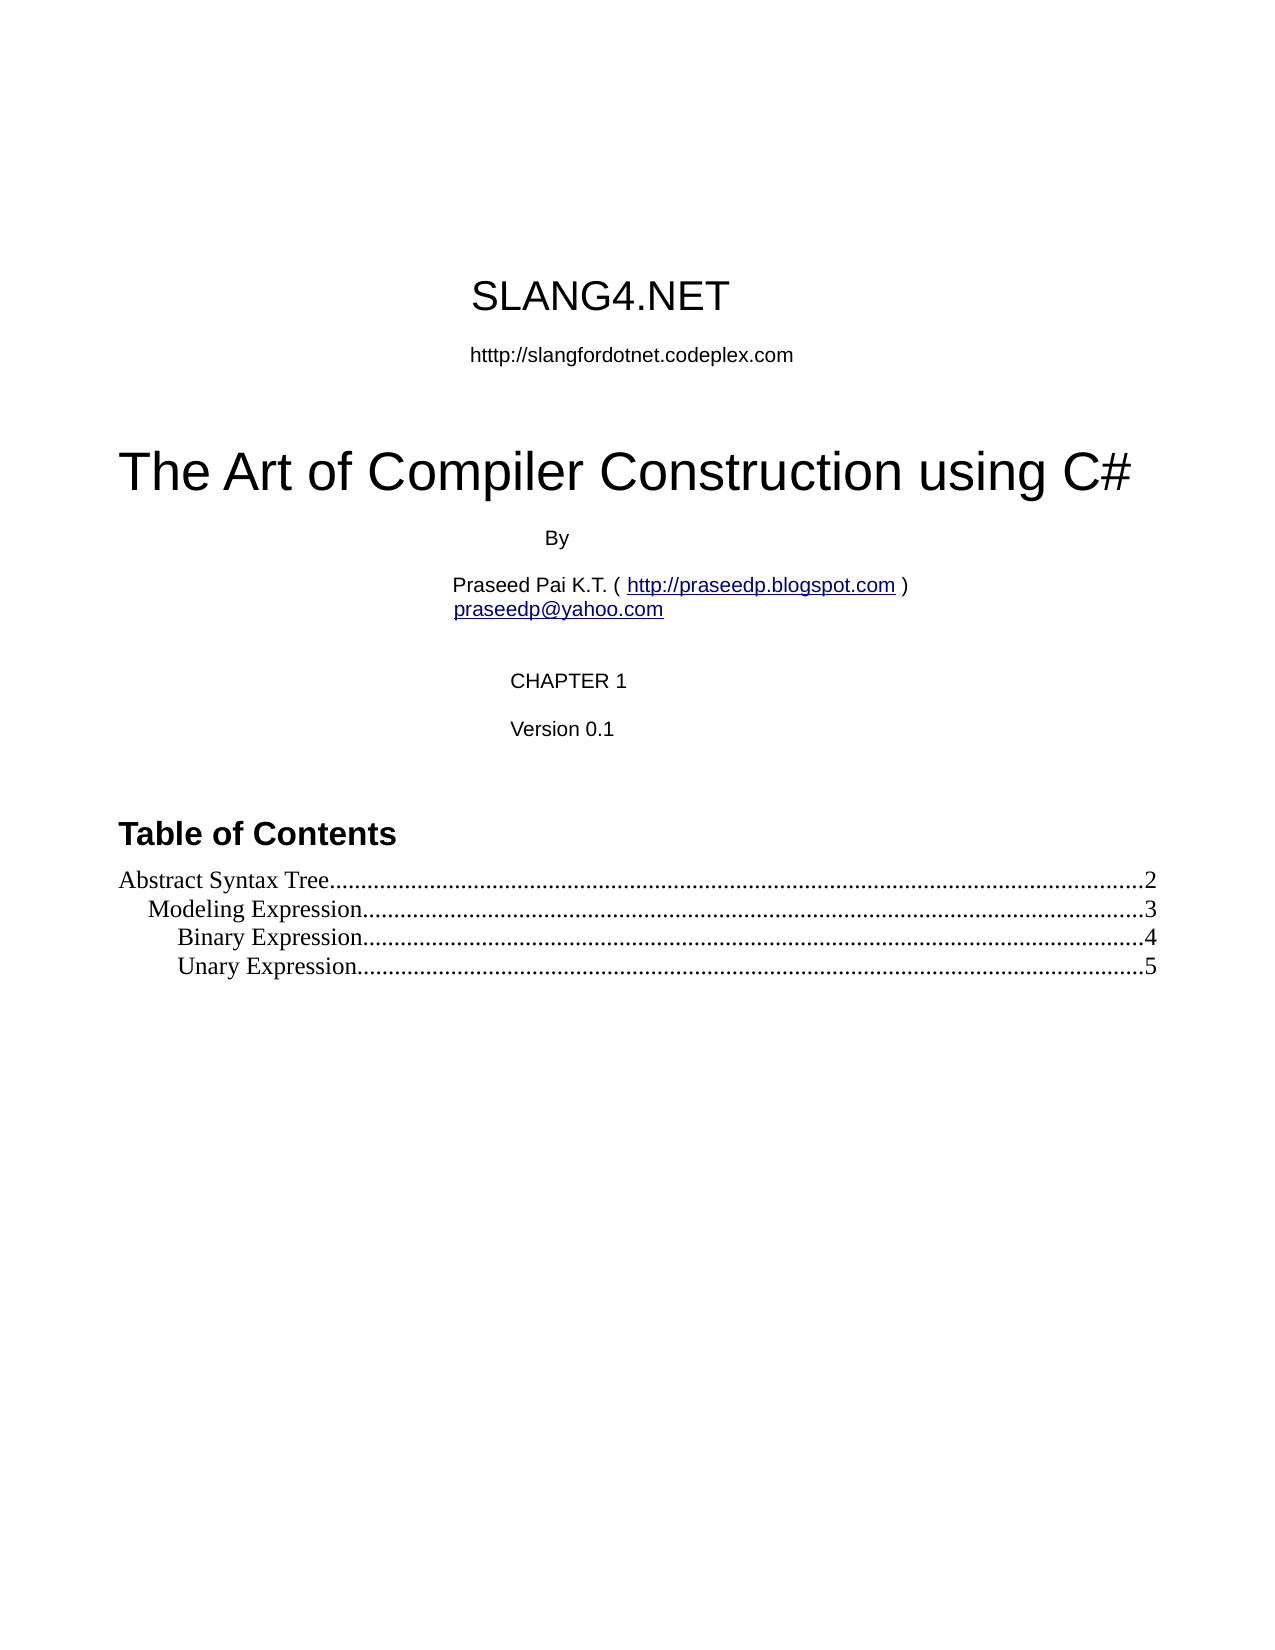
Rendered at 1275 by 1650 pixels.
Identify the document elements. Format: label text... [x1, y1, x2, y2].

text Praseed Pai K.T. ( http://praseedp.blogspot.com ) [118, 573, 1157, 597]
text Binary Expression 4 [177, 922, 1157, 951]
text SLANG4.NET [118, 271, 1157, 319]
text praseedp@yahoo.com [118, 597, 1157, 621]
text The Art of Compiler Construction using C# [118, 439, 1157, 501]
text Version 0.1 [118, 717, 1157, 741]
text Unary Expression 5 [177, 951, 1157, 980]
text htttp://slangfordotnet.codeplex.com [118, 343, 1157, 367]
text Abstract Syntax Tree 2 [118, 865, 1157, 894]
text Modeling Expression 3 [148, 894, 1157, 922]
subtitle Table of Contents [118, 814, 1157, 852]
text By [118, 525, 1157, 549]
text CHAPTER 1 [118, 669, 1157, 693]
